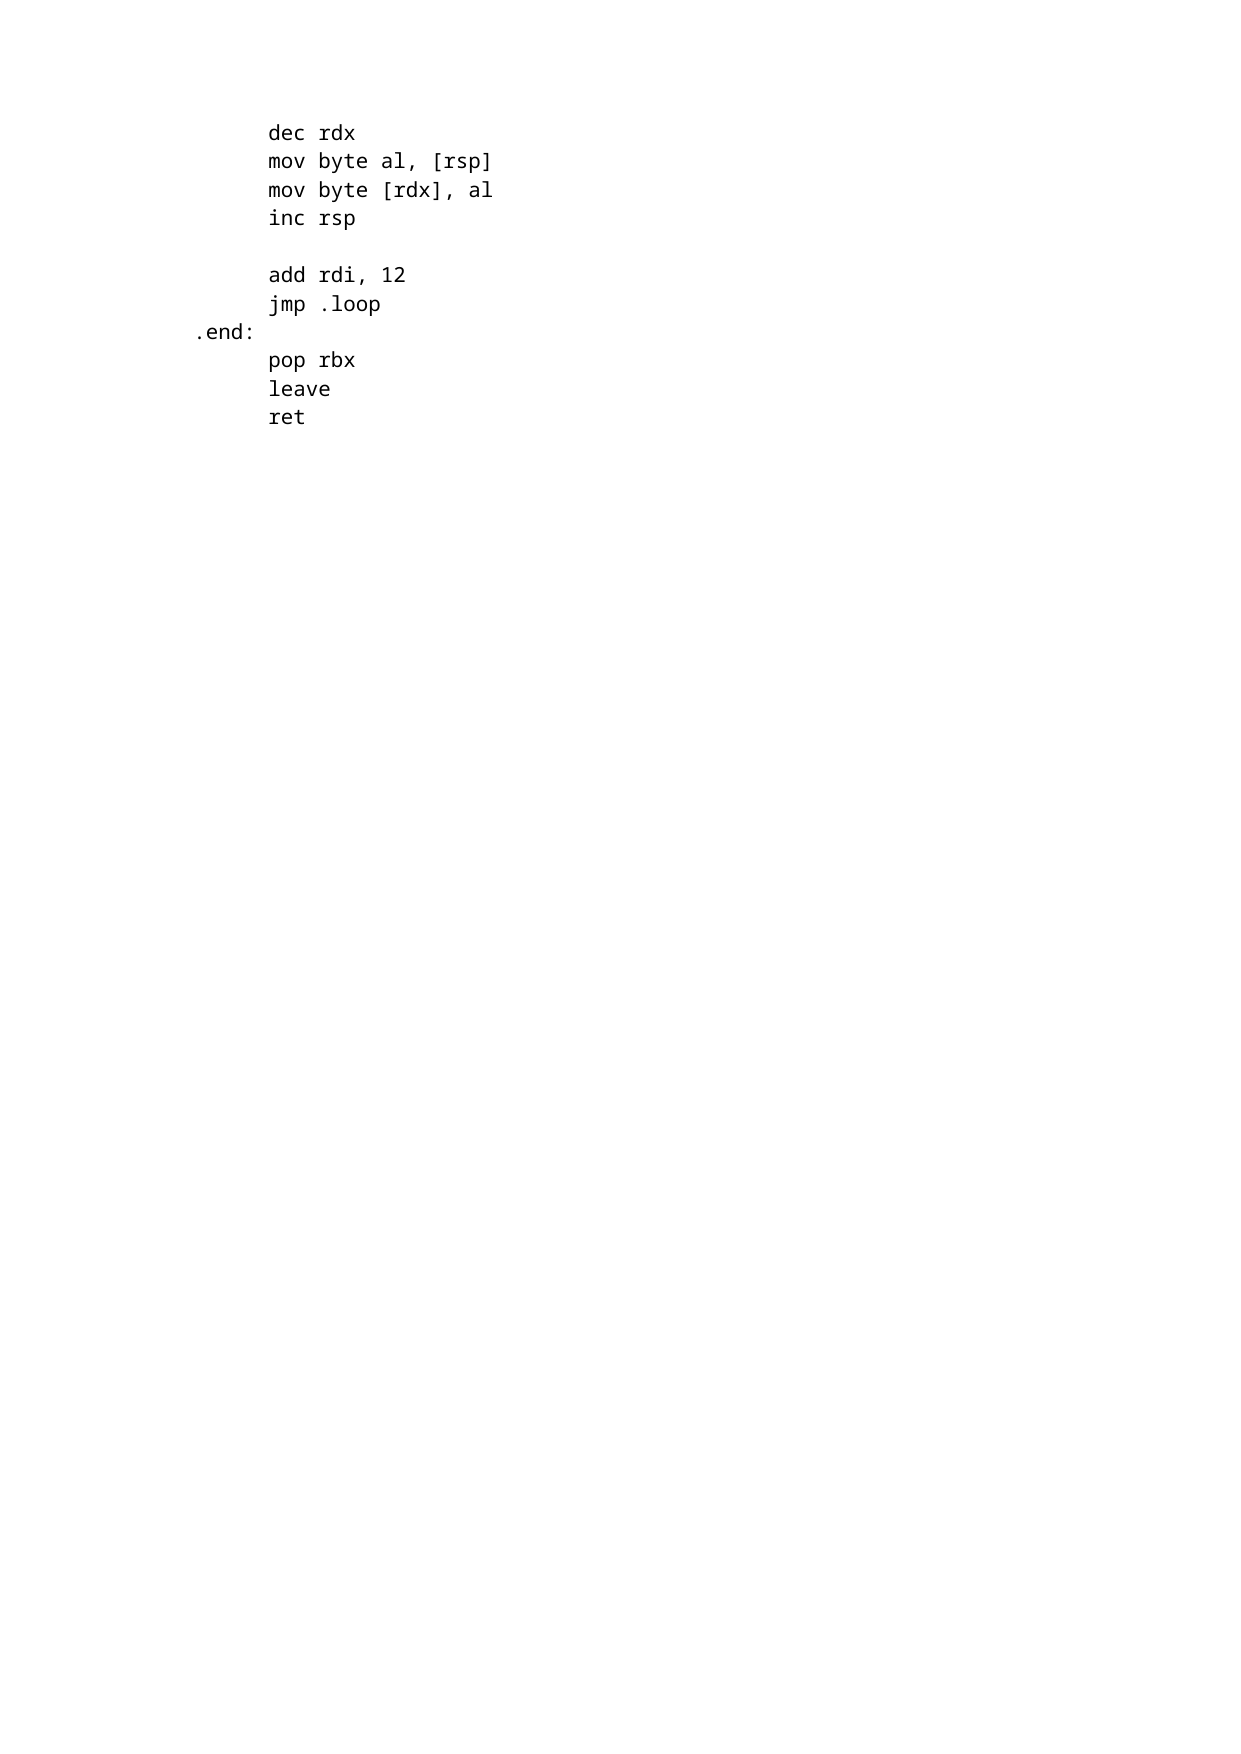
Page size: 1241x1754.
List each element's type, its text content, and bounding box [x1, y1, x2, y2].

text dec rdx mov byte al, [rsp] mov byte [rdx], al inc rsp add rdi, 12 jmp .loop .end: pop rbx leave ret [118, 118, 1181, 459]
